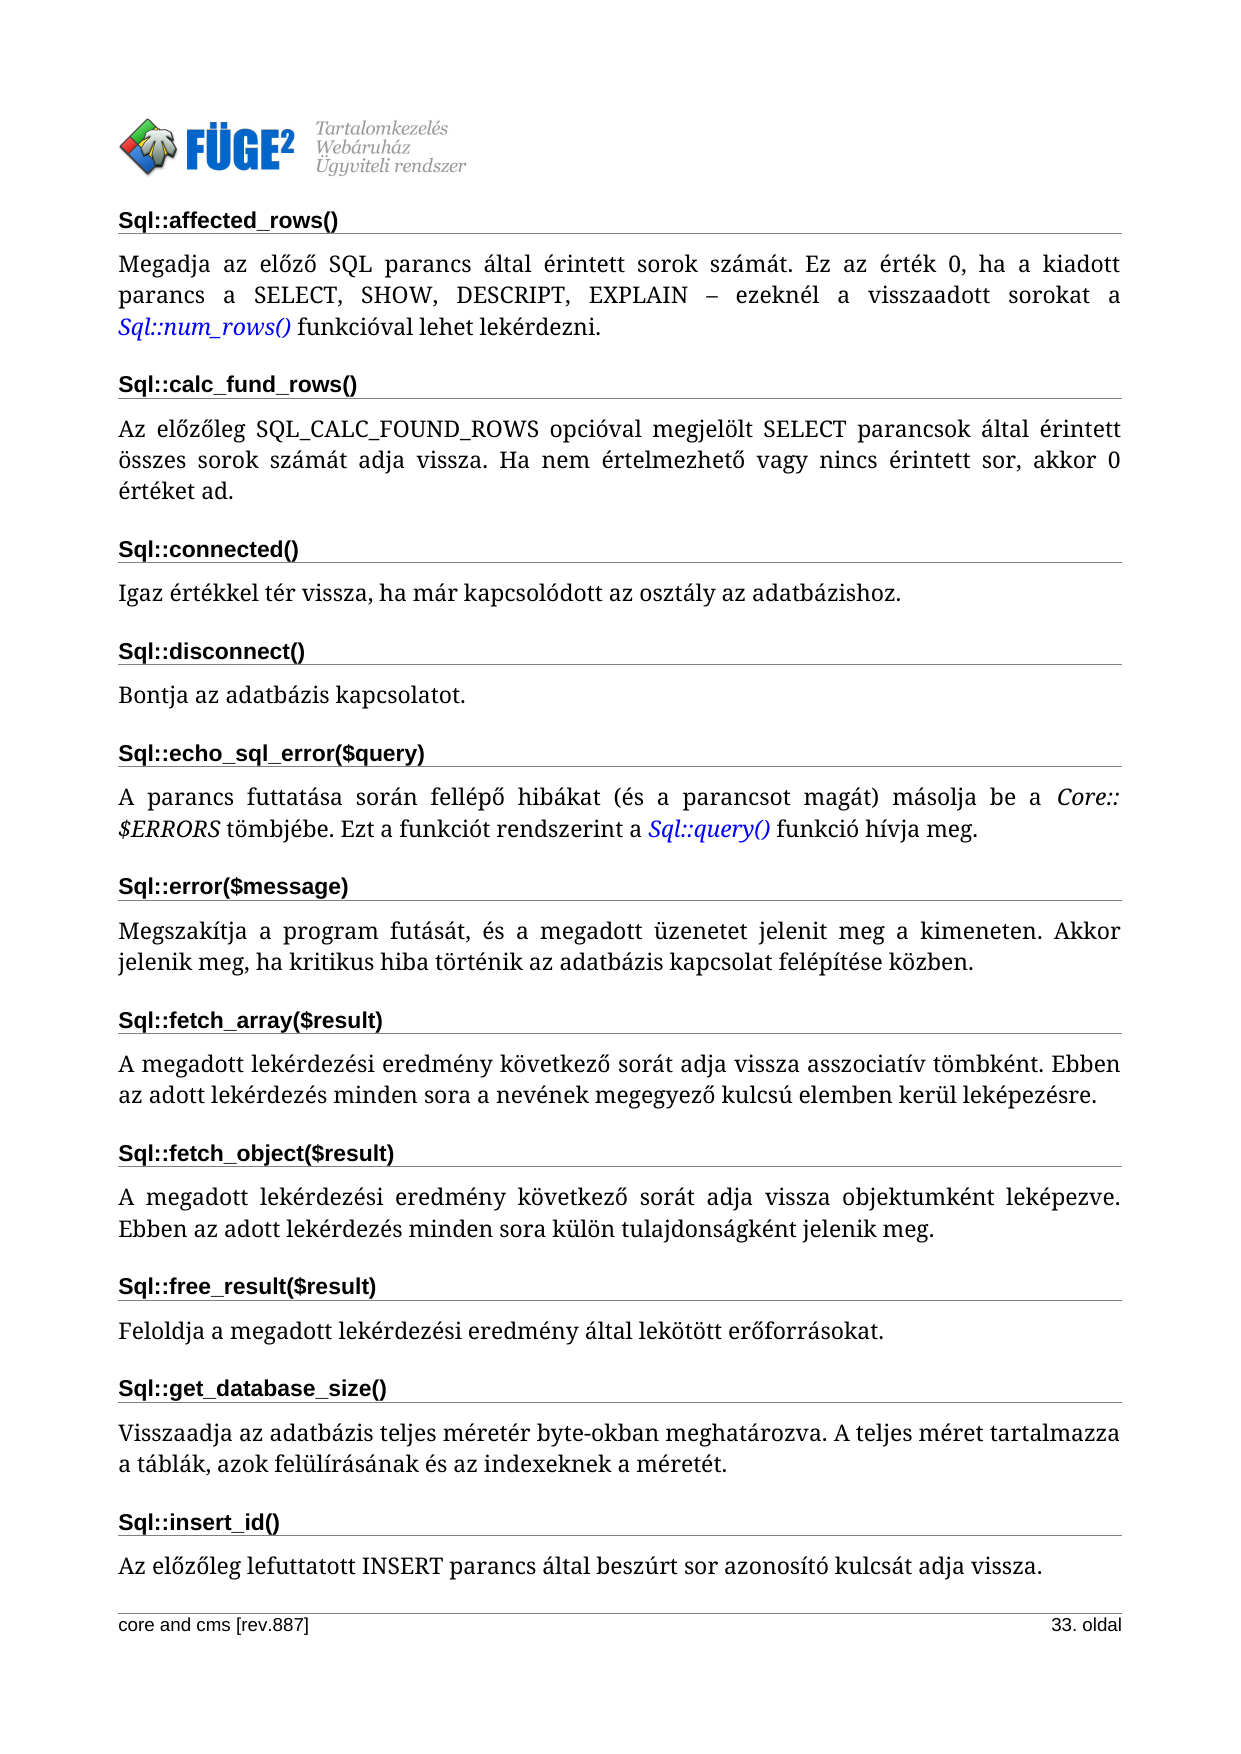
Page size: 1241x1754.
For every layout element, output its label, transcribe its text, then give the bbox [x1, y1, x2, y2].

text Az előzőleg lefuttatott INSERT parancs által beszúrt sor azonosító kulcsát adja vissza. [118, 1550, 1122, 1581]
subtitle Sql::echo_sql_error($query) [118, 740, 1122, 766]
text Igaz értékkel tér vissza, ha már kapcsolódott az osztály az adatbázishoz. [118, 577, 1122, 608]
subtitle Sql::connected() [118, 536, 1122, 562]
text Az előzőleg SQL_CALC_FOUND_ROWS opcióval megjelölt SELECT parancsok által érintett összes sorok számát adja vissza. Ha nem értelmezhető vagy nincs érintett sor, akkor 0 értéket ad. [118, 412, 1122, 506]
picture [118, 118, 473, 177]
subtitle Sql::get_database_size() [118, 1375, 1122, 1402]
text A megadott lekérdezési eredmény következő sorát adja vissza objektumként leképezve. Ebben az adott lekérdezés minden sora külön tulajdonságként jelenik meg. [118, 1181, 1122, 1244]
subtitle Sql::insert_id() [118, 1509, 1122, 1535]
text Megadja az előző SQL parancs által érintett sorok számát. Ez az érték 0, ha a kiadott parancs a SELECT, SHOW, DESCRIPT, EXPLAIN – ezeknél a visszaadott sorokat a Sql::num_rows() funkcióval lehet lekérdezni. [118, 248, 1122, 342]
text A megadott lekérdezési eredmény következő sorát adja vissza asszociatív tömbként. Ebben az adott lekérdezés minden sora a nevének megegyező kulcsú elemben kerül leképezésre. [118, 1048, 1122, 1110]
subtitle Sql::fetch_object($result) [118, 1140, 1122, 1166]
subtitle Sql::affected_rows() [118, 207, 1122, 233]
text Feloldja a megadott lekérdezési eredmény által lekötött erőforrásokat. [118, 1314, 1122, 1346]
text A parancs futtatása során fellépő hibákat (és a parancsot magát) másolja be a Core::$ERRORS tömbjébe. Ezt a funkciót rendszerint a Sql::query() funkció hívja meg. [118, 781, 1122, 844]
text Bontja az adatbázis kapcsolatot. [118, 679, 1122, 710]
text Megszakítja a program futását, és a megadott üzenetet jelenit meg a kimeneten. Akkor jelenik meg, ha kritikus hiba történik az adatbázis kapcsolat felépítése közben. [118, 914, 1122, 977]
subtitle Sql::disconnect() [118, 638, 1122, 664]
text Visszaadja az adatbázis teljes méretér byte-okban meghatározva. A teljes méret tartalmazza a táblák, azok felülírásának és az indexeknek a méretét. [118, 1417, 1122, 1479]
subtitle Sql::calc_fund_rows() [118, 371, 1122, 398]
subtitle Sql::fetch_array($result) [118, 1007, 1122, 1033]
subtitle Sql::error($message) [118, 873, 1122, 900]
subtitle Sql::free_result($result) [118, 1273, 1122, 1300]
